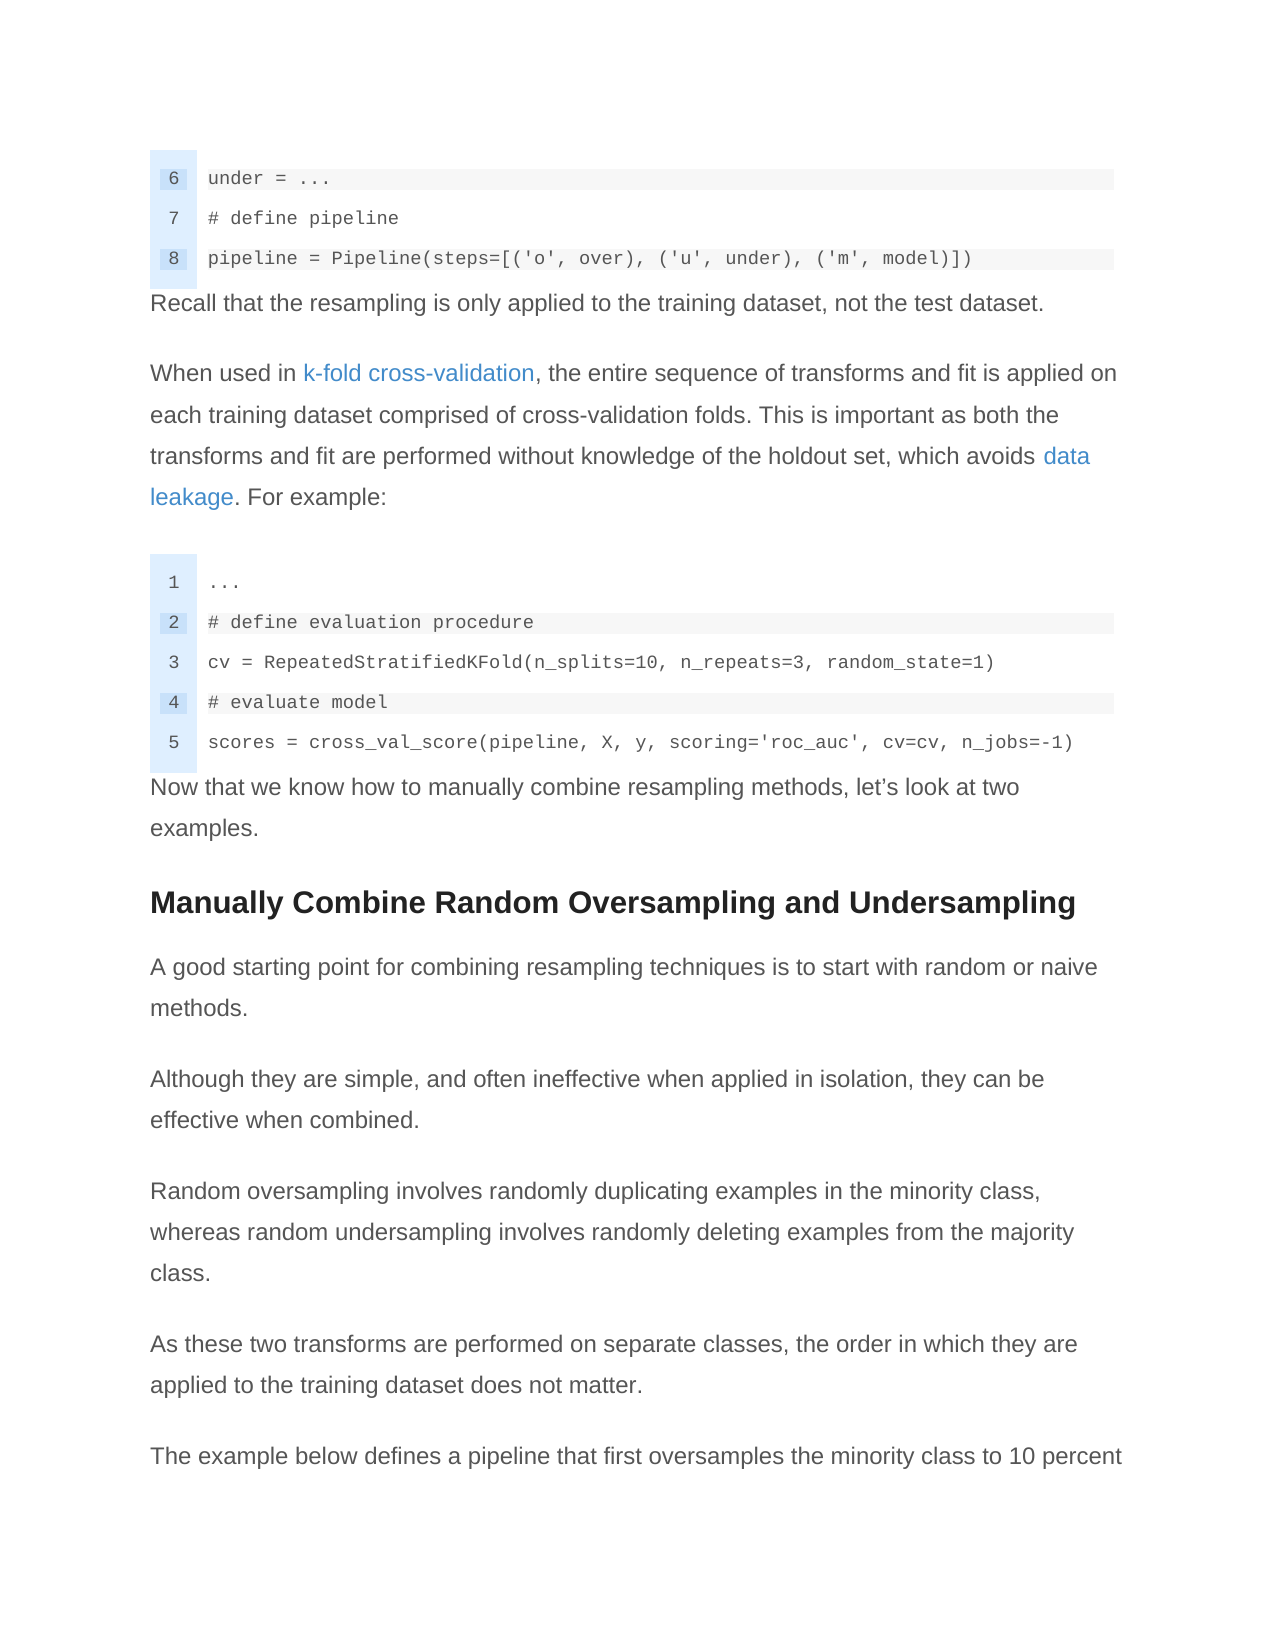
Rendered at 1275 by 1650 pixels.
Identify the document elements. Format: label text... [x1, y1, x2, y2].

table_header 1 2 3 4 5 [150, 554, 197, 773]
table_header under = ... # define pipeline pipeline = Pipeline(steps=[('o', over), ('u', under), ('m', model)]) [197, 150, 1125, 289]
text Random oversampling involves randomly duplicating examples in the minority class, whereas random undersampling involves randomly deleting examples from the majority class. [150, 1177, 1125, 1287]
text The example below defines a pipeline that first oversamples the minority class to 10 percent [150, 1442, 1125, 1469]
table_header ... # define evaluation procedure cv = RepeatedStratifiedKFold(n_splits=10, n_repeats=3, random_state=1) # evaluate model scores = cross_val_score(pipeline, X, y, scoring='roc_auc', cv=cv, n_jobs=-1) [197, 554, 1125, 773]
table_header 6 7 8 [150, 150, 197, 289]
subtitle Manually Combine Random Oversampling and Undersampling [150, 884, 1125, 920]
text When used in k-fold cross-validation, the entire sequence of transforms and fit is applied on each training dataset comprised of cross-validation folds. This is important as both the transforms and fit are performed without knowledge of the holdout set, which avoids data leakage. For example: [150, 359, 1125, 511]
text Although they are simple, and often ineffective when applied in isolation, they can be effective when combined. [150, 1065, 1125, 1134]
text As these two transforms are performed on separate classes, the order in which they are applied to the training dataset does not matter. [150, 1330, 1125, 1399]
text A good starting point for combining resampling techniques is to start with random or naive methods. [150, 953, 1125, 1022]
text Recall that the resampling is only applied to the training dataset, not the test dataset. [150, 289, 1125, 316]
text Now that we know how to manually combine resampling methods, let’s look at two examples. [150, 773, 1125, 842]
